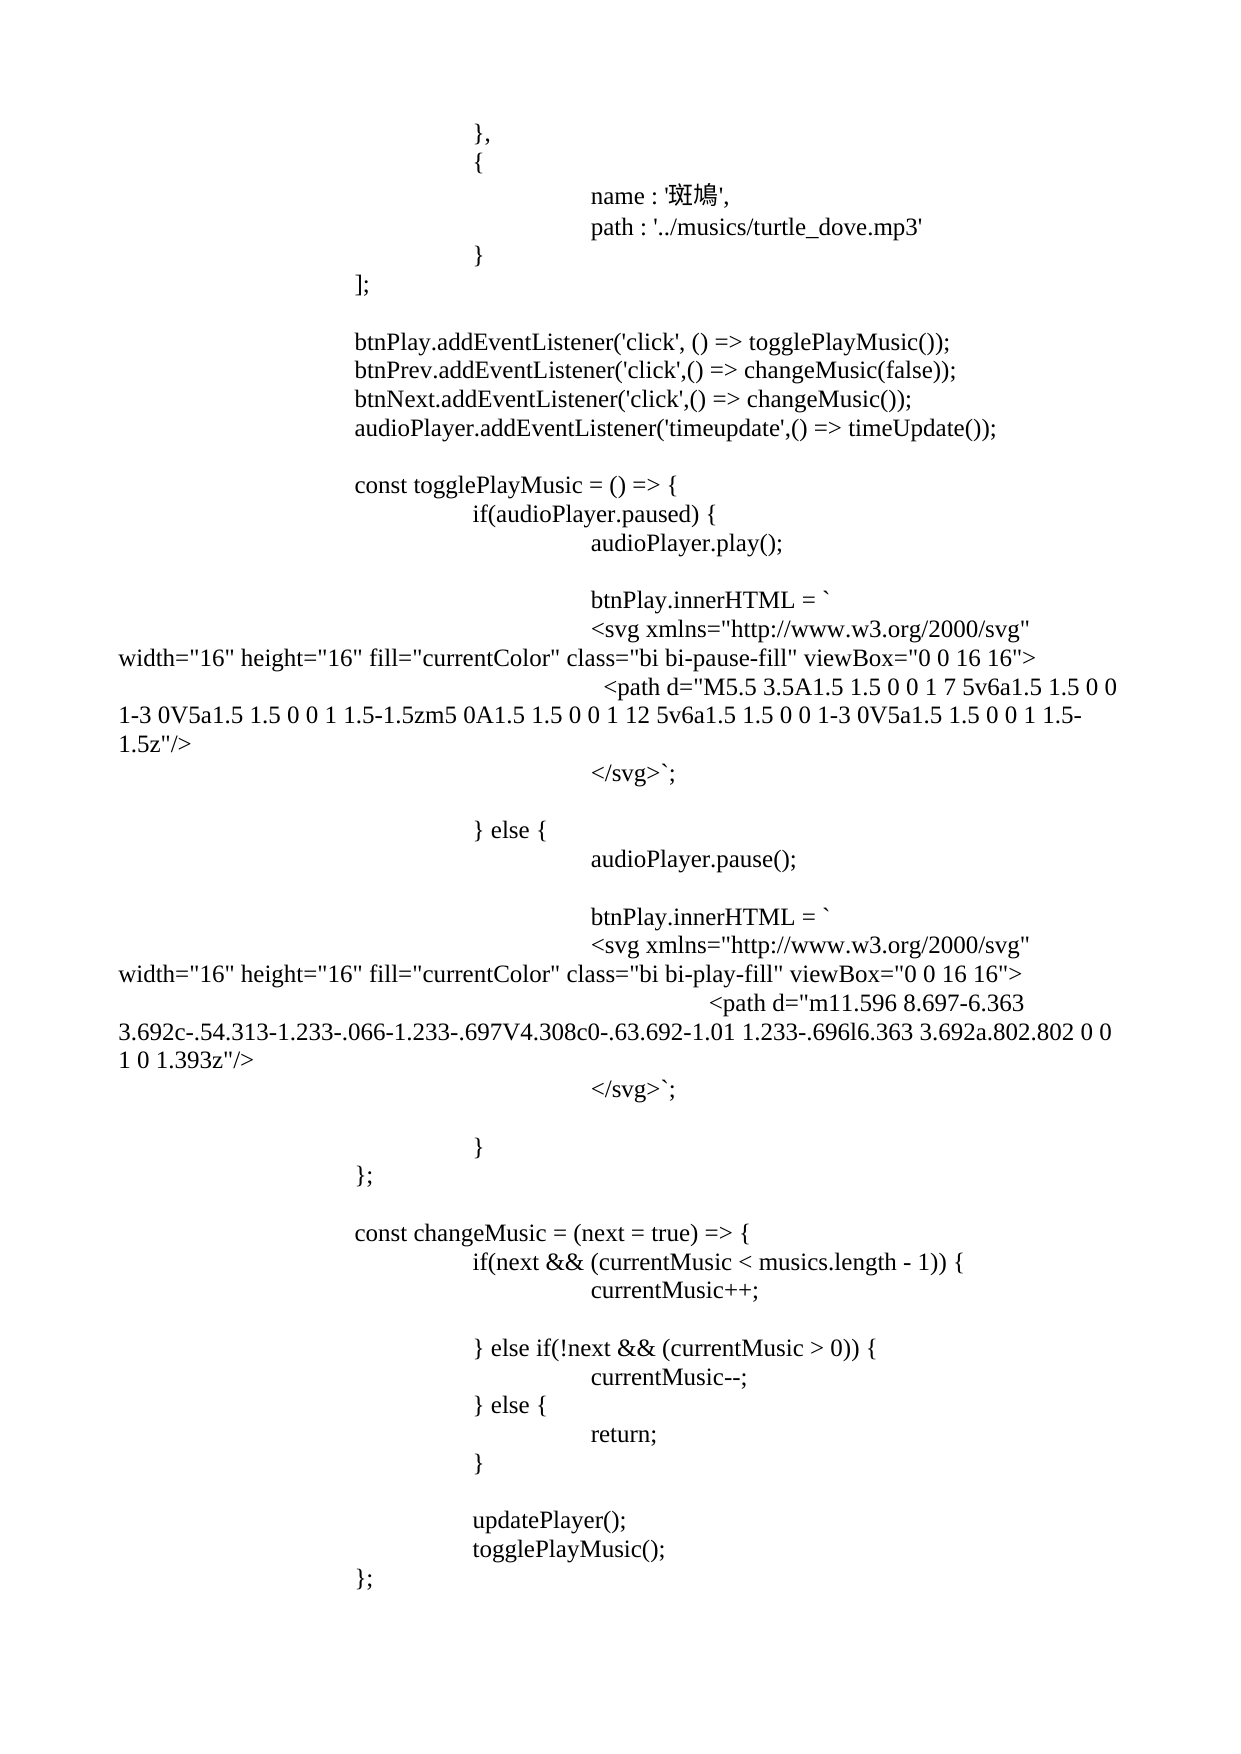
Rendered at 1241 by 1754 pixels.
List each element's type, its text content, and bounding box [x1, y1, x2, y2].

text updatePlayer(); [118, 1506, 1122, 1534]
text }; [118, 1563, 1122, 1592]
text }, [118, 118, 1122, 147]
text <path d="m11.596 8.697-6.363 3.692c-.54.313-1.233-.066-1.233-.697V4.308c0-.63.692-1.01 1.233-.696l6.363 3.692a.802.802 0 0 1 0 1.393z"/> [118, 988, 1122, 1074]
text btnPlay.innerHTML = ` [118, 902, 1122, 931]
text } [118, 241, 1122, 269]
text <path d="M5.5 3.5A1.5 1.5 0 0 1 7 5v6a1.5 1.5 0 0 1-3 0V5a1.5 1.5 0 0 1 1.5-1.5zm5 0A1.5 1.5 0 0 1 12 5v6a1.5 1.5 0 0 1-3 0V5a1.5 1.5 0 0 1 1.5-1.5z"/> [118, 672, 1122, 758]
text </svg>`; [118, 1074, 1122, 1103]
text } [118, 1132, 1122, 1161]
text btnPrev.addEventListener('click',() => changeMusic(false)); [118, 356, 1122, 384]
text }; [118, 1161, 1122, 1189]
text } else if(!next && (currentMusic > 0)) { [118, 1333, 1122, 1362]
text } [118, 1448, 1122, 1477]
text btnPlay.innerHTML = ` [118, 586, 1122, 614]
text } else { [118, 1391, 1122, 1419]
text if(audioPlayer.paused) { [118, 499, 1122, 528]
text audioPlayer.addEventListener('timeupdate',() => timeUpdate()); [118, 413, 1122, 442]
text currentMusic++; [118, 1276, 1122, 1304]
text const togglePlayMusic = () => { [118, 471, 1122, 499]
text btnPlay.addEventListener('click', () => togglePlayMusic()); [118, 327, 1122, 356]
text const changeMusic = (next = true) => { [118, 1218, 1122, 1247]
text togglePlayMusic(); [118, 1534, 1122, 1563]
text </svg>`; [118, 758, 1122, 787]
text name : '斑鳩', [118, 176, 1122, 212]
text btnNext.addEventListener('click',() => changeMusic()); [118, 384, 1122, 413]
text path : '../musics/turtle_dove.mp3' [118, 212, 1122, 241]
text if(next && (currentMusic < musics.length - 1)) { [118, 1247, 1122, 1276]
text ]; [118, 269, 1122, 298]
text <svg xmlns="http://www.w3.org/2000/svg" width="16" height="16" fill="currentColor" class="bi bi-play-fill" viewBox="0 0 16 16"> [118, 931, 1122, 988]
text return; [118, 1419, 1122, 1448]
text audioPlayer.pause(); [118, 844, 1122, 873]
text currentMusic--; [118, 1362, 1122, 1391]
text <svg xmlns="http://www.w3.org/2000/svg" width="16" height="16" fill="currentColor" class="bi bi-pause-fill" viewBox="0 0 16 16"> [118, 614, 1122, 672]
text { [118, 147, 1122, 176]
text audioPlayer.play(); [118, 528, 1122, 557]
text } else { [118, 816, 1122, 844]
